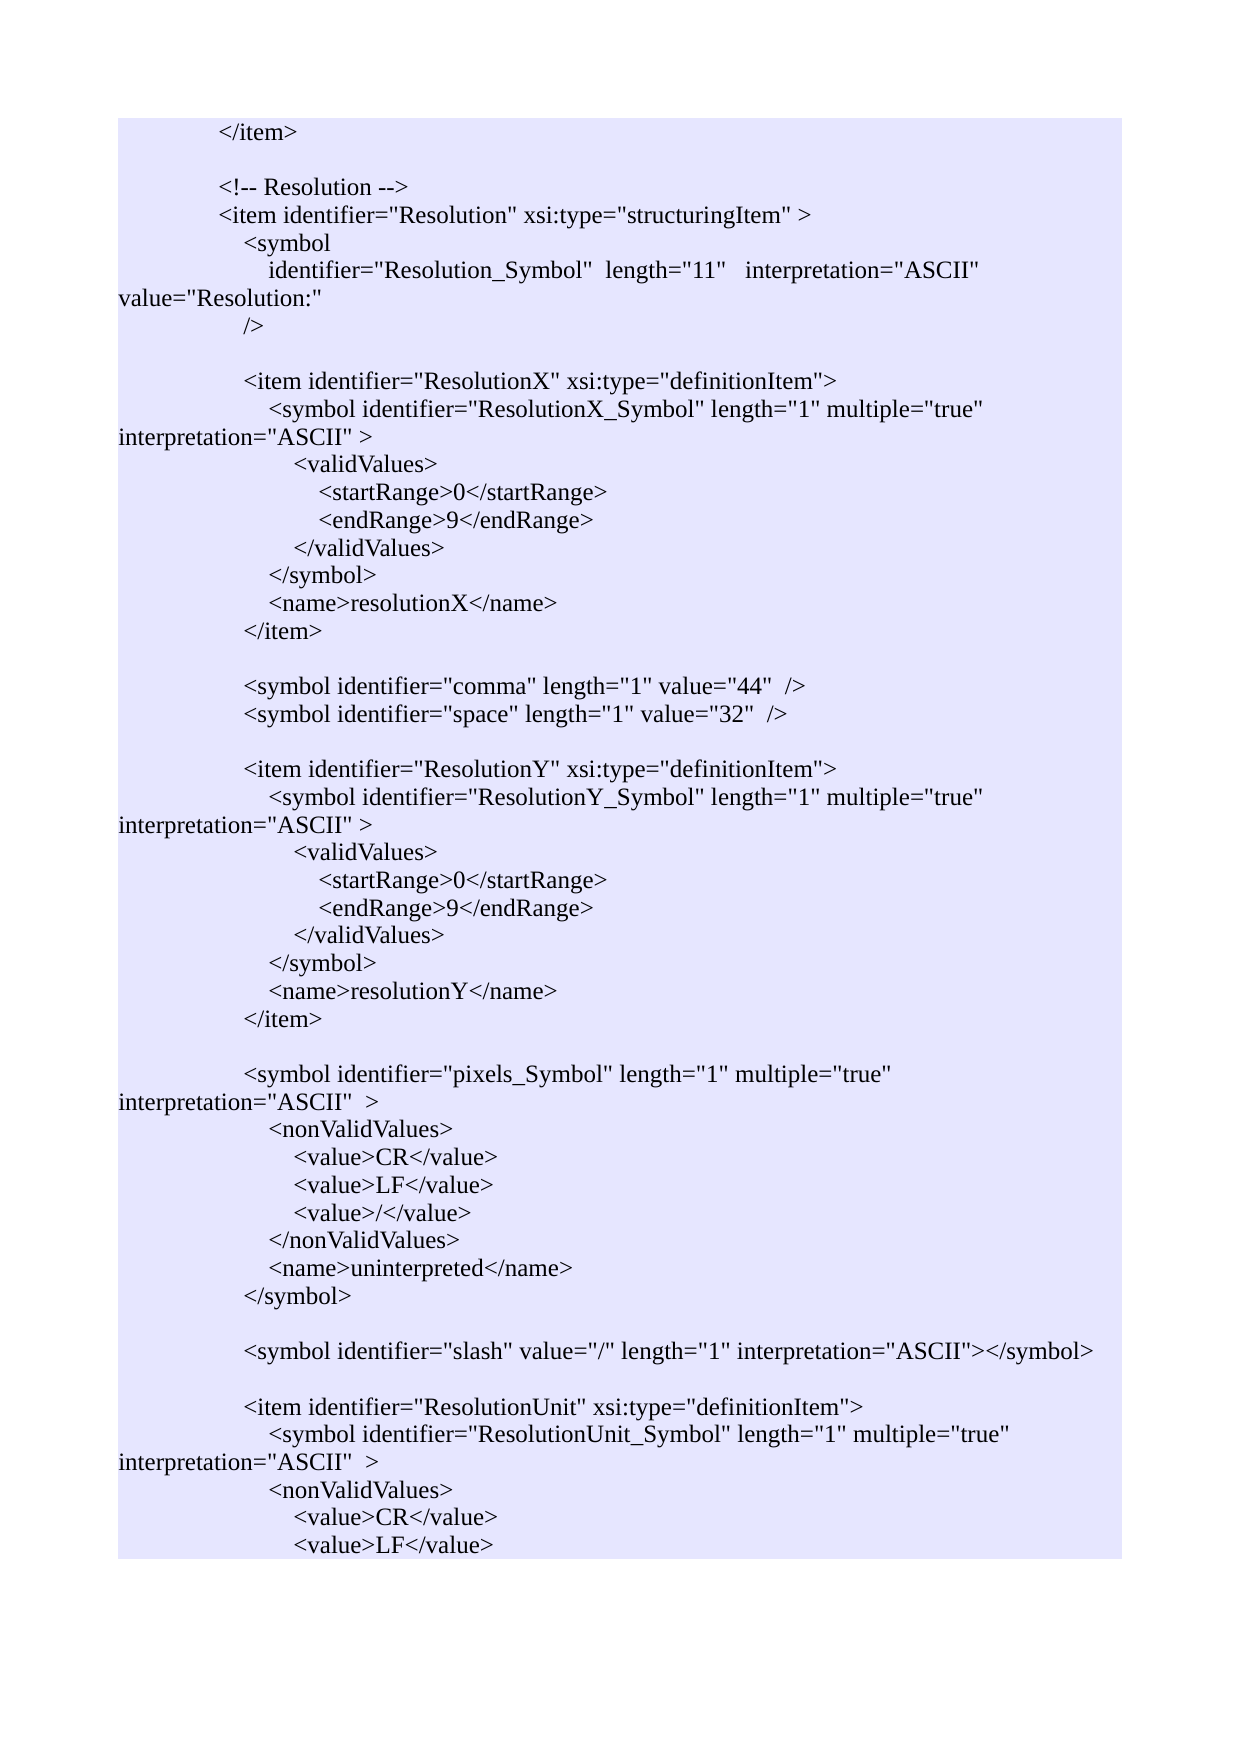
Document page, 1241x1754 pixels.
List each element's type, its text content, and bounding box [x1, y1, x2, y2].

text </symbol> [118, 1282, 1122, 1309]
text <item identifier="ResolutionUnit" xsi:type="definitionItem"> [118, 1393, 1122, 1420]
text <value>LF</value> [118, 1171, 1122, 1199]
text </validValues> [118, 534, 1122, 561]
text </item> [118, 1005, 1122, 1032]
text <symbol identifier="pixels_Symbol" length="1" multiple="true" interpretation="ASCII" > [118, 1060, 1122, 1116]
text </nonValidValues> [118, 1226, 1122, 1254]
text <startRange>0</startRange> [118, 866, 1122, 894]
text <item identifier="ResolutionX" xsi:type="definitionItem"> [118, 367, 1122, 395]
text <validValues> [118, 451, 1122, 478]
text <symbol identifier="space" length="1" value="32" /> [118, 700, 1122, 728]
text <symbol [118, 229, 1122, 257]
text <value>LF</value> [118, 1531, 1122, 1559]
text <name>uninterpreted</name> [118, 1254, 1122, 1282]
text </validValues> [118, 922, 1122, 949]
text <value>CR</value> [118, 1503, 1122, 1531]
text <endRange>9</endRange> [118, 894, 1122, 922]
text <item identifier="Resolution" xsi:type="structuringItem" > [118, 201, 1122, 229]
text <symbol identifier="ResolutionY_Symbol" length="1" multiple="true" interpretation="ASCII" > [118, 783, 1122, 838]
text /> [118, 312, 1122, 340]
text <name>resolutionY</name> [118, 977, 1122, 1005]
text <startRange>0</startRange> [118, 478, 1122, 506]
text </item> [118, 118, 1122, 146]
text <name>resolutionX</name> [118, 589, 1122, 617]
text <symbol identifier="ResolutionUnit_Symbol" length="1" multiple="true" interpretation="ASCII" > [118, 1420, 1122, 1476]
text <value>CR</value> [118, 1143, 1122, 1171]
text <validValues> [118, 838, 1122, 866]
text <symbol identifier="slash" value="/" length="1" interpretation="ASCII"></symbol> [118, 1337, 1122, 1365]
text <item identifier="ResolutionY" xsi:type="definitionItem"> [118, 755, 1122, 783]
text </item> [118, 617, 1122, 644]
text <symbol identifier="comma" length="1" value="44" /> [118, 672, 1122, 700]
text <nonValidValues> [118, 1116, 1122, 1143]
text <endRange>9</endRange> [118, 506, 1122, 534]
text </symbol> [118, 561, 1122, 589]
text identifier="Resolution_Symbol" length="11" interpretation="ASCII" value="Resolution:" [118, 257, 1122, 312]
text <value>/</value> [118, 1199, 1122, 1226]
text <nonValidValues> [118, 1476, 1122, 1503]
text </symbol> [118, 949, 1122, 977]
text <symbol identifier="ResolutionX_Symbol" length="1" multiple="true" interpretation="ASCII" > [118, 395, 1122, 451]
text <!-- Resolution --> [118, 173, 1122, 201]
